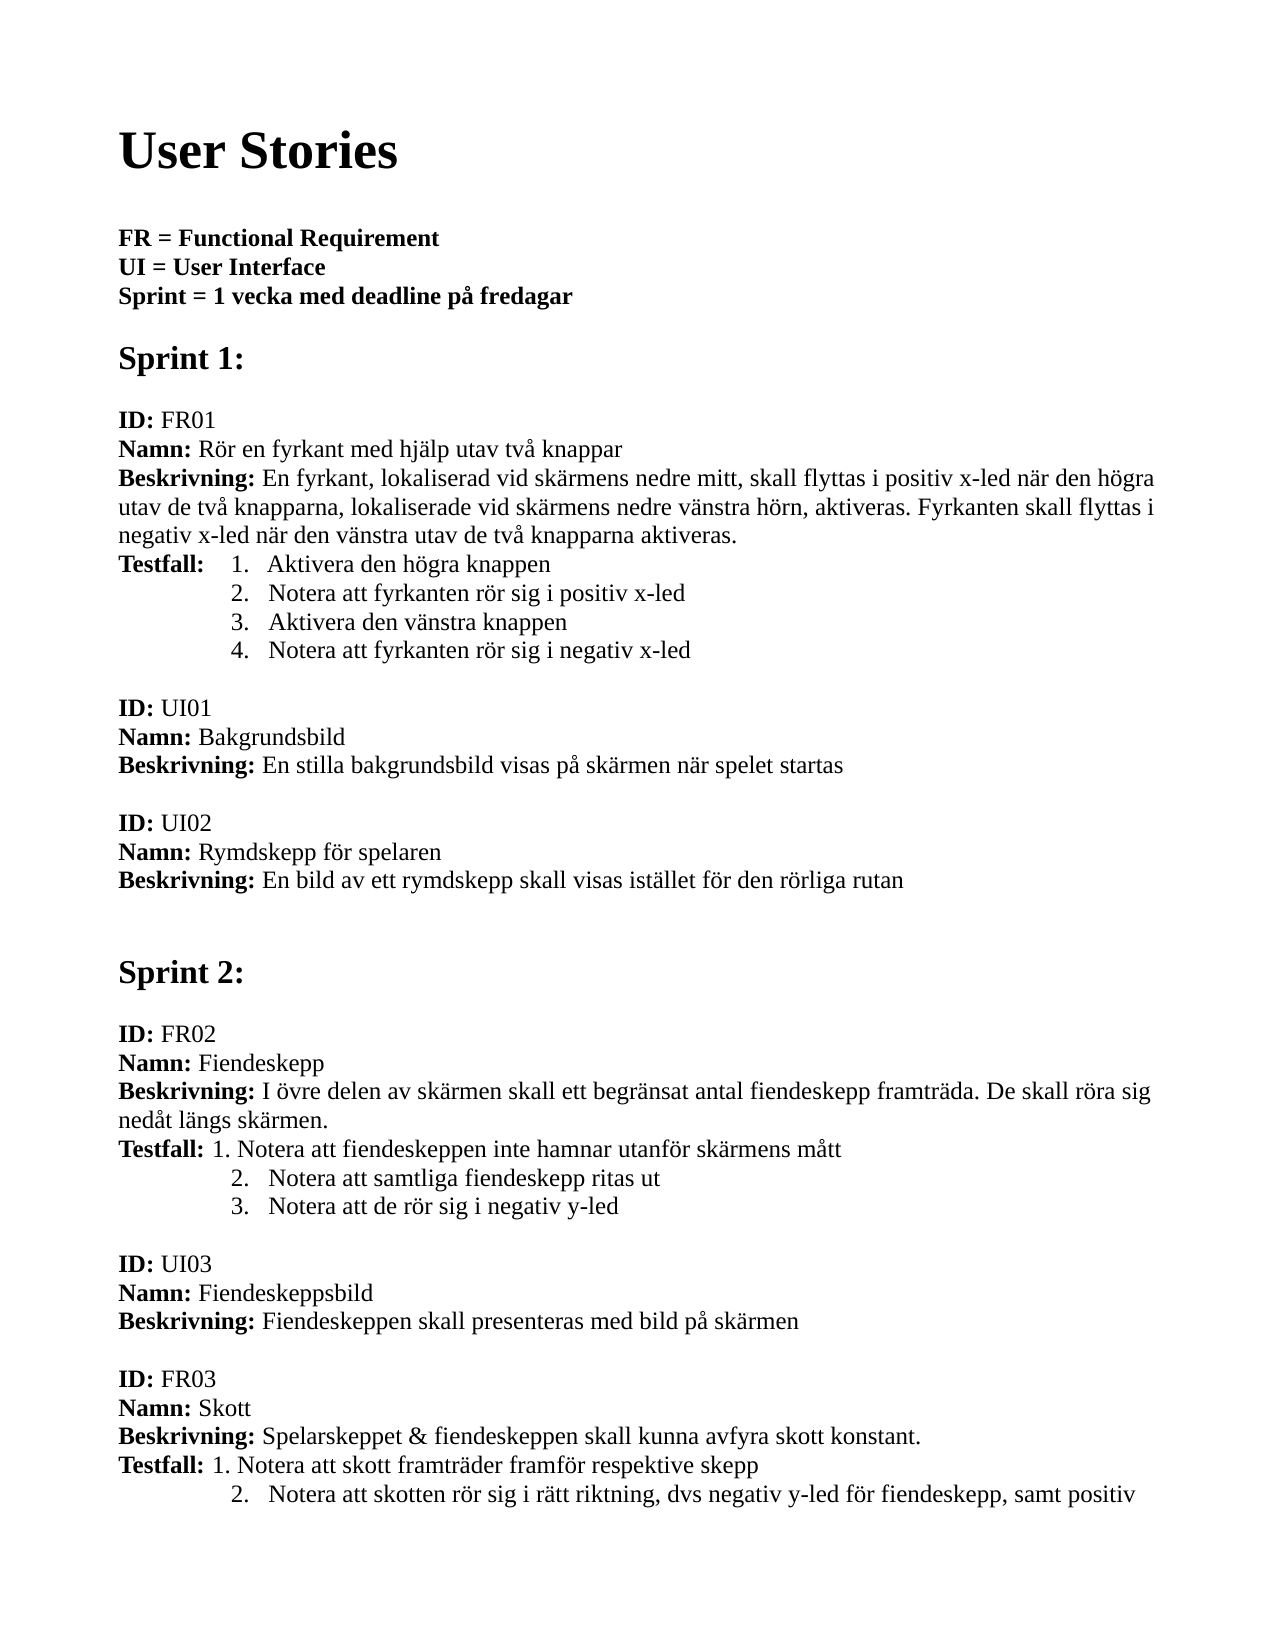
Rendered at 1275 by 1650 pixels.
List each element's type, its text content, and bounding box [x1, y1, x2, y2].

text FR = Functional Requirement [118, 223, 1157, 252]
text Beskrivning: Fiendeskeppen skall presenteras med bild på skärmen [118, 1306, 1157, 1335]
list Notera att skotten rör sig i rätt riktning, dvs negativ y-led för fiendeskepp, samt positiv [231, 1479, 1157, 1508]
text Namn: Fiendeskepp [118, 1048, 1157, 1076]
text Namn: Rör en fyrkant med hjälp utav två knappar [118, 434, 1157, 463]
text Beskrivning: Spelarskeppet & fiendeskeppen skall kunna avfyra skott konstant. [118, 1421, 1157, 1450]
text Namn: Rymdskepp för spelaren [118, 837, 1157, 866]
text Sprint = 1 vecka med deadline på fredagar [118, 281, 1157, 310]
text ID: UI01 [118, 693, 1157, 722]
text Namn: Skott [118, 1393, 1157, 1421]
text Sprint 2: [118, 952, 1157, 990]
list Notera att fyrkanten rör sig i positiv x-led [231, 578, 1157, 607]
text Beskrivning: I övre delen av skärmen skall ett begränsat antal fiendeskepp framträda. De skall röra sig nedåt längs skärmen. [118, 1076, 1157, 1134]
text Namn: Bakgrundsbild [118, 722, 1157, 751]
text Testfall: 1. Aktivera den högra knappen [118, 549, 1157, 578]
text User Stories [118, 118, 1157, 180]
list Notera att fyrkanten rör sig i negativ x-led [231, 636, 1157, 664]
text ID: FR01 [118, 406, 1157, 434]
text ID: UI02 [118, 808, 1157, 837]
text Namn: Fiendeskeppsbild [118, 1278, 1157, 1306]
text ID: FR03 [118, 1364, 1157, 1393]
text Testfall: 1. Notera att fiendeskeppen inte hamnar utanför skärmens mått [118, 1134, 1157, 1163]
text Sprint 1: [118, 338, 1157, 377]
list Aktivera den vänstra knappen [231, 607, 1157, 636]
text Beskrivning: En fyrkant, lokaliserad vid skärmens nedre mitt, skall flyttas i positiv x-led när den högra utav de två knapparna, lokaliserade vid skärmens nedre vänstra hörn, aktiveras. Fyrkanten skall flyttas i negativ x-led när den vänstra utav de två knapparna aktiveras. [118, 463, 1157, 549]
list Notera att de rör sig i negativ y-led [231, 1191, 1157, 1220]
list Notera att samtliga fiendeskepp ritas ut [231, 1163, 1157, 1191]
text UI = User Interface [118, 252, 1157, 281]
text ID: FR02 [118, 1019, 1157, 1048]
text Beskrivning: En bild av ett rymdskepp skall visas istället för den rörliga rutan [118, 866, 1157, 894]
text ID: UI03 [118, 1249, 1157, 1278]
text Testfall: 1. Notera att skott framträder framför respektive skepp [118, 1450, 1157, 1479]
text Beskrivning: En stilla bakgrundsbild visas på skärmen när spelet startas [118, 751, 1157, 779]
